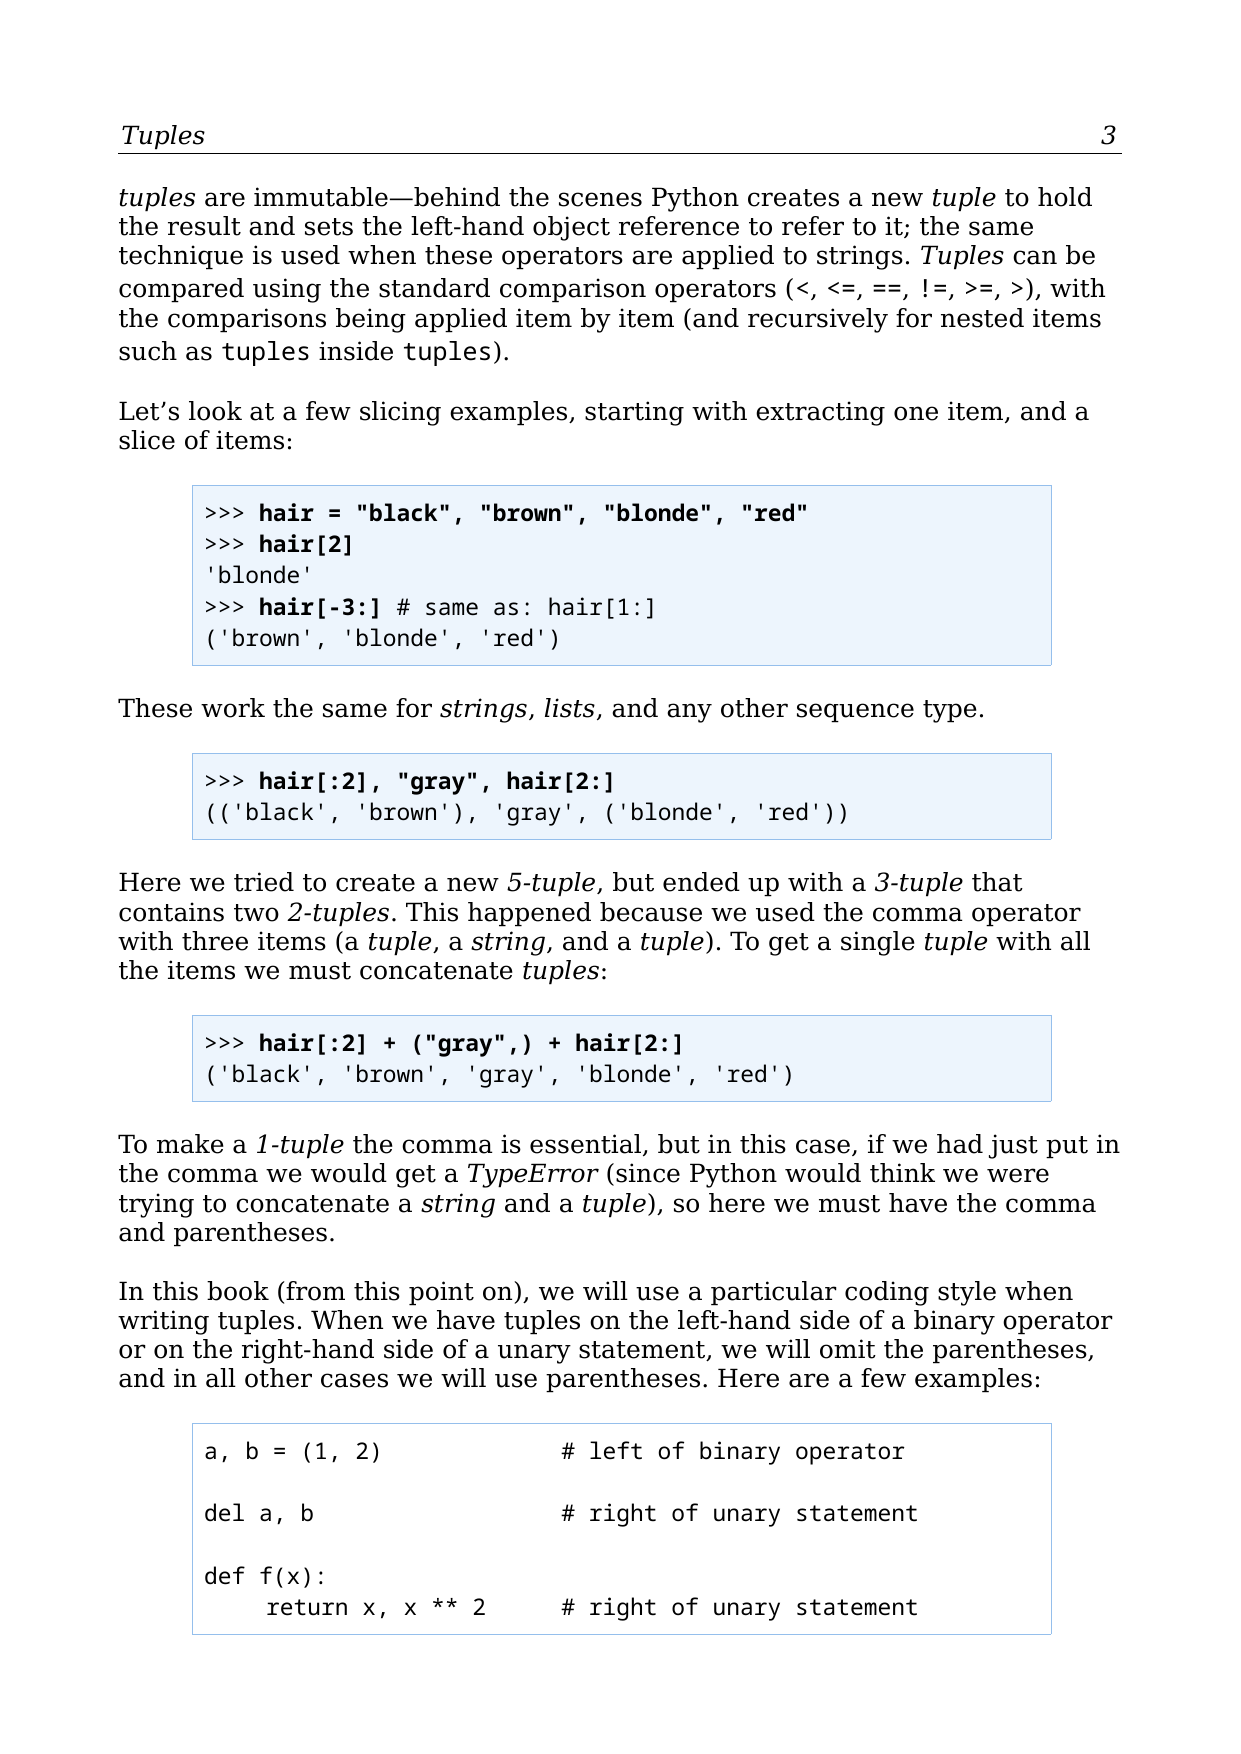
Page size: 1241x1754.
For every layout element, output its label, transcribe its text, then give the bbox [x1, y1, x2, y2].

text To make a 1-tuple the comma is essential, but in this case, if we had just put in the comma we would get a TypeError (since Python would think we were trying to concatenate a string and a tuple), so here we must have the comma and parentheses. [118, 1131, 1122, 1247]
text In this book (from this point on), we will use a particular coding style when writing tuples. When we have tuples on the left-hand side of a binary operator or on the right-hand side of a unary statement, we will omit the parentheses, and in all other cases we will use parentheses. Here are a few examples: [118, 1277, 1122, 1393]
text >>> hair[:2] + ("gray",) + hair[2:] [193, 1016, 1051, 1046]
text These work the same for strings, lists, and any other sequence type. [118, 694, 1122, 723]
text def f(x): [193, 1548, 1051, 1579]
text (('black', 'brown'), 'gray', ('blonde', 'red')) [193, 784, 1051, 839]
text >>> hair[-3:] # same as: hair[1:] [193, 578, 1051, 610]
text >>> hair[:2], "gray", hair[2:] [193, 754, 1051, 784]
text tuples are immutable—behind the scenes Python creates a new tuple to hold the result and sets the left-hand object reference to refer to it; the same technique is used when these operators are applied to strings. Tuples can be compared using the standard comparison operators (<, <=, ==, !=, >=, >), with the comparisons being applied item by item (and recursively for nested items such as tuples inside tuples). [118, 183, 1122, 367]
text return x, x ** 2 # right of unary statement [193, 1579, 1051, 1634]
text del a, b # right of unary statement [193, 1485, 1051, 1517]
text 'blonde' [193, 547, 1051, 578]
text Here we tried to create a new 5-tuple, but ended up with a 3-tuple that contains two 2-tuples. This happened because we used the comma operator with three items (a tuple, a string, and a tuple). To get a single tuple with all the items we must concatenate tuples: [118, 869, 1122, 985]
text >>> hair = "black", "brown", "blonde", "red" [193, 486, 1051, 516]
text ('black', 'brown', 'gray', 'blonde', 'red') [193, 1046, 1051, 1101]
text >>> hair[2] [193, 516, 1051, 547]
text a, b = (1, 2) # left of binary operator [193, 1424, 1051, 1454]
text Let’s look at a few slicing examples, starting with extracting one item, and a slice of items: [118, 397, 1122, 455]
text ('brown', 'blonde', 'red') [193, 610, 1051, 665]
